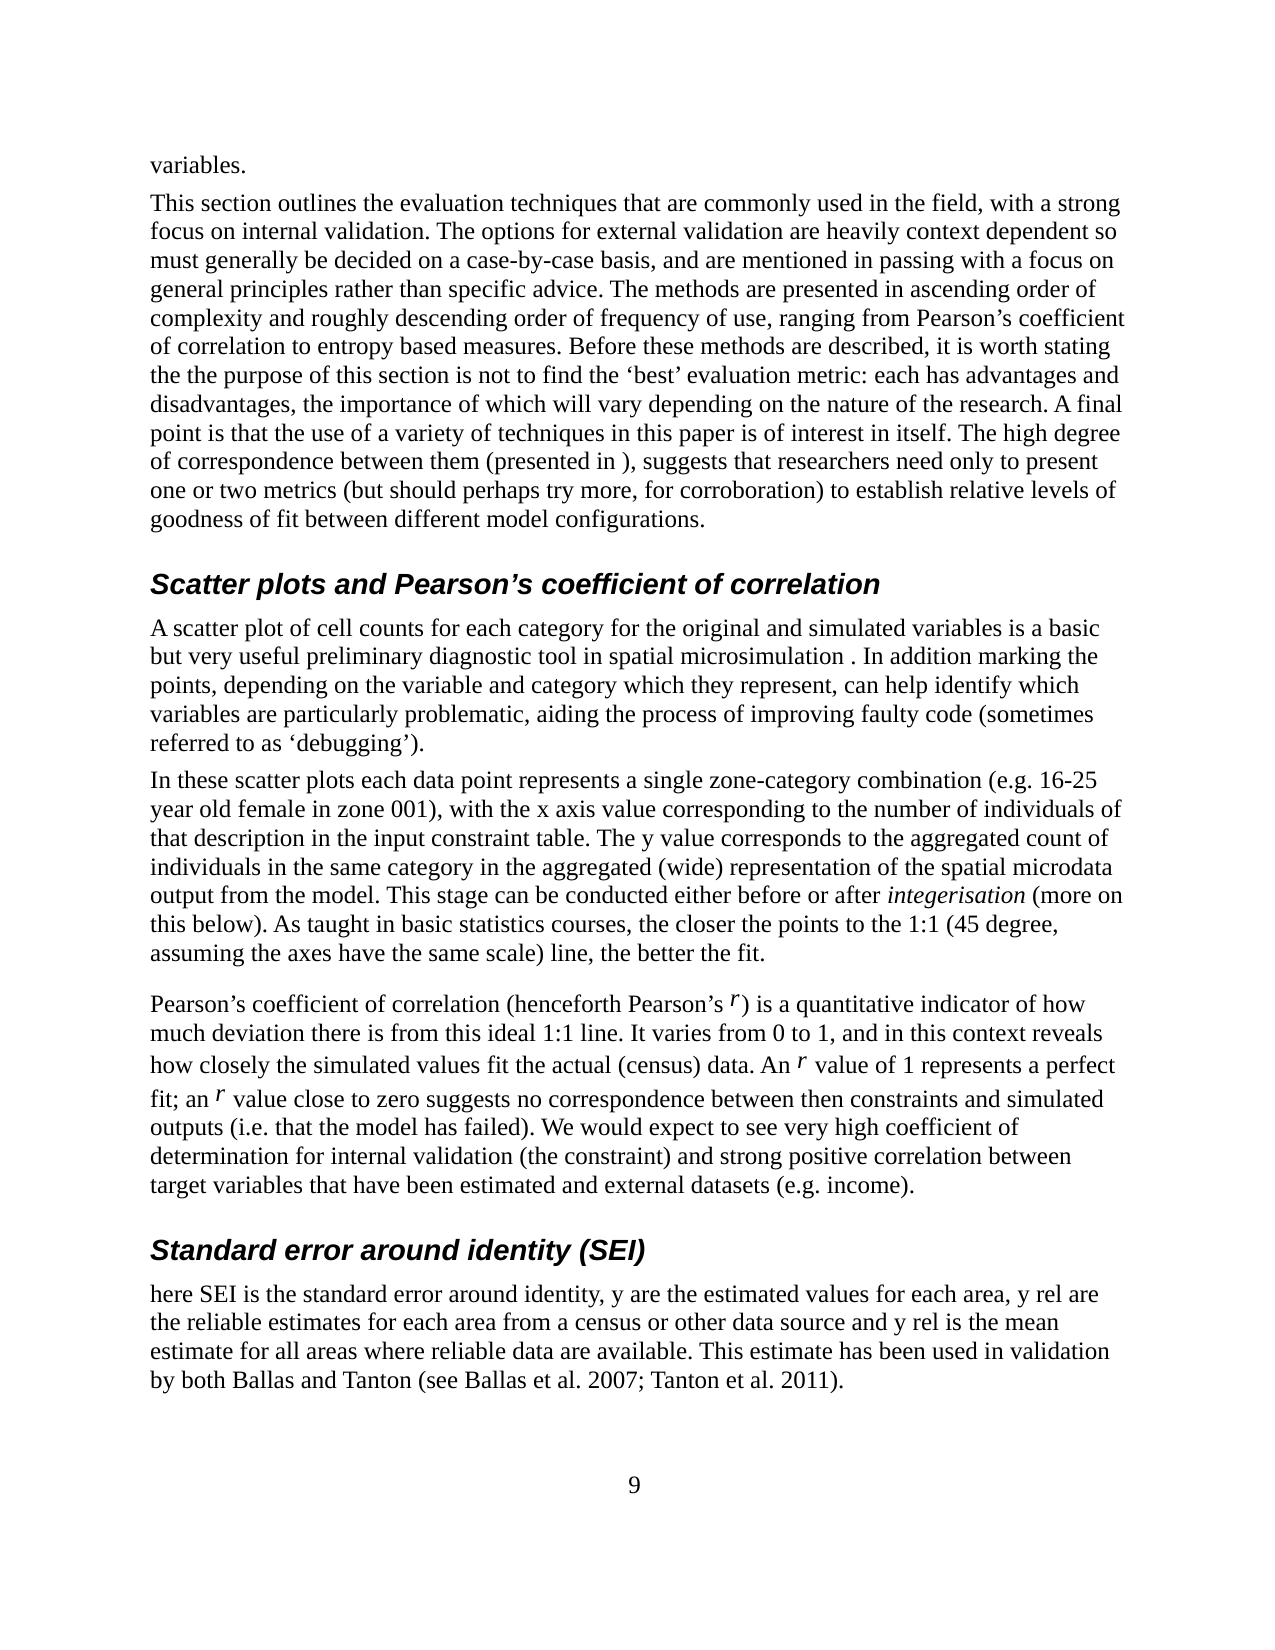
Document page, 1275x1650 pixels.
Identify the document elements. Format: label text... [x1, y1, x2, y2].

text Pearson’s coefficient of correlation (henceforth Pearson’s ) is a quantitative indicator of how much deviation there is from this ideal 1:1 line. It varies from 0 to 1, and in this context reveals how closely the simulated values fit the actual (census) data. An value of 1 represents a perfect fit; an value close to zero suggests no correspondence between then constraints and simulated outputs (i.e. that the model has failed). We would expect to see very high coefficient of determination for internal validation (the constraint) and strong positive correlation between target variables that have been estimated and external datasets (e.g. income). [150, 984, 1125, 1199]
text variables. [150, 150, 1125, 179]
subtitle Standard error around identity (SEI) [150, 1233, 1125, 1266]
text here SEI is the standard error around identity, y are the estimated values for each area, y rel are the reliable estimates for each area from a census or other data source and y rel is the mean estimate for all areas where reliable data are available. This estimate has been used in validation by both Ballas and Tanton (see Ballas et al. 2007; Tanton et al. 2011). [150, 1279, 1125, 1394]
text In these scatter plots each data point represents a single zone-category combination (e.g. 16-25 year old female in zone 001), with the x axis value corresponding to the number of individuals of that description in the input constraint table. The y value corresponds to the aggregated count of individuals in the same category in the aggregated (wide) representation of the spatial microdata output from the model. This stage can be conducted either before or after integerisation (more on this below). As taught in basic statistics courses, the closer the points to the 1:1 (45 degree, assuming the axes have the same scale) line, the better the fit. [150, 765, 1125, 967]
subtitle Scatter plots and Pearson’s coefficient of correlation [150, 567, 1125, 600]
text This section outlines the evaluation techniques that are commonly used in the field, with a strong focus on internal validation. The options for external validation are heavily context dependent so must generally be decided on a case-by-case basis, and are mentioned in passing with a focus on general principles rather than specific advice. The methods are presented in ascending order of complexity and roughly descending order of frequency of use, ranging from Pearson’s coefficient of correlation to entropy based measures. Before these methods are described, it is worth stating the the purpose of this section is not to find the ‘best’ evaluation metric: each has advantages and disadvantages, the importance of which will vary depending on the nature of the research. A final point is that the use of a variety of techniques in this paper is of interest in itself. The high degree of correspondence between them (presented in ), suggests that researchers need only to present one or two metrics (but should perhaps try more, for corroboration) to establish relative levels of goodness of fit between different model configurations. [150, 188, 1125, 533]
text A scatter plot of cell counts for each category for the original and simulated variables is a basic but very useful preliminary diagnostic tool in spatial microsimulation . In addition marking the points, depending on the variable and category which they represent, can help identify which variables are particularly problematic, aiding the process of improving faulty code (sometimes referred to as ‘debugging’). [150, 613, 1125, 756]
